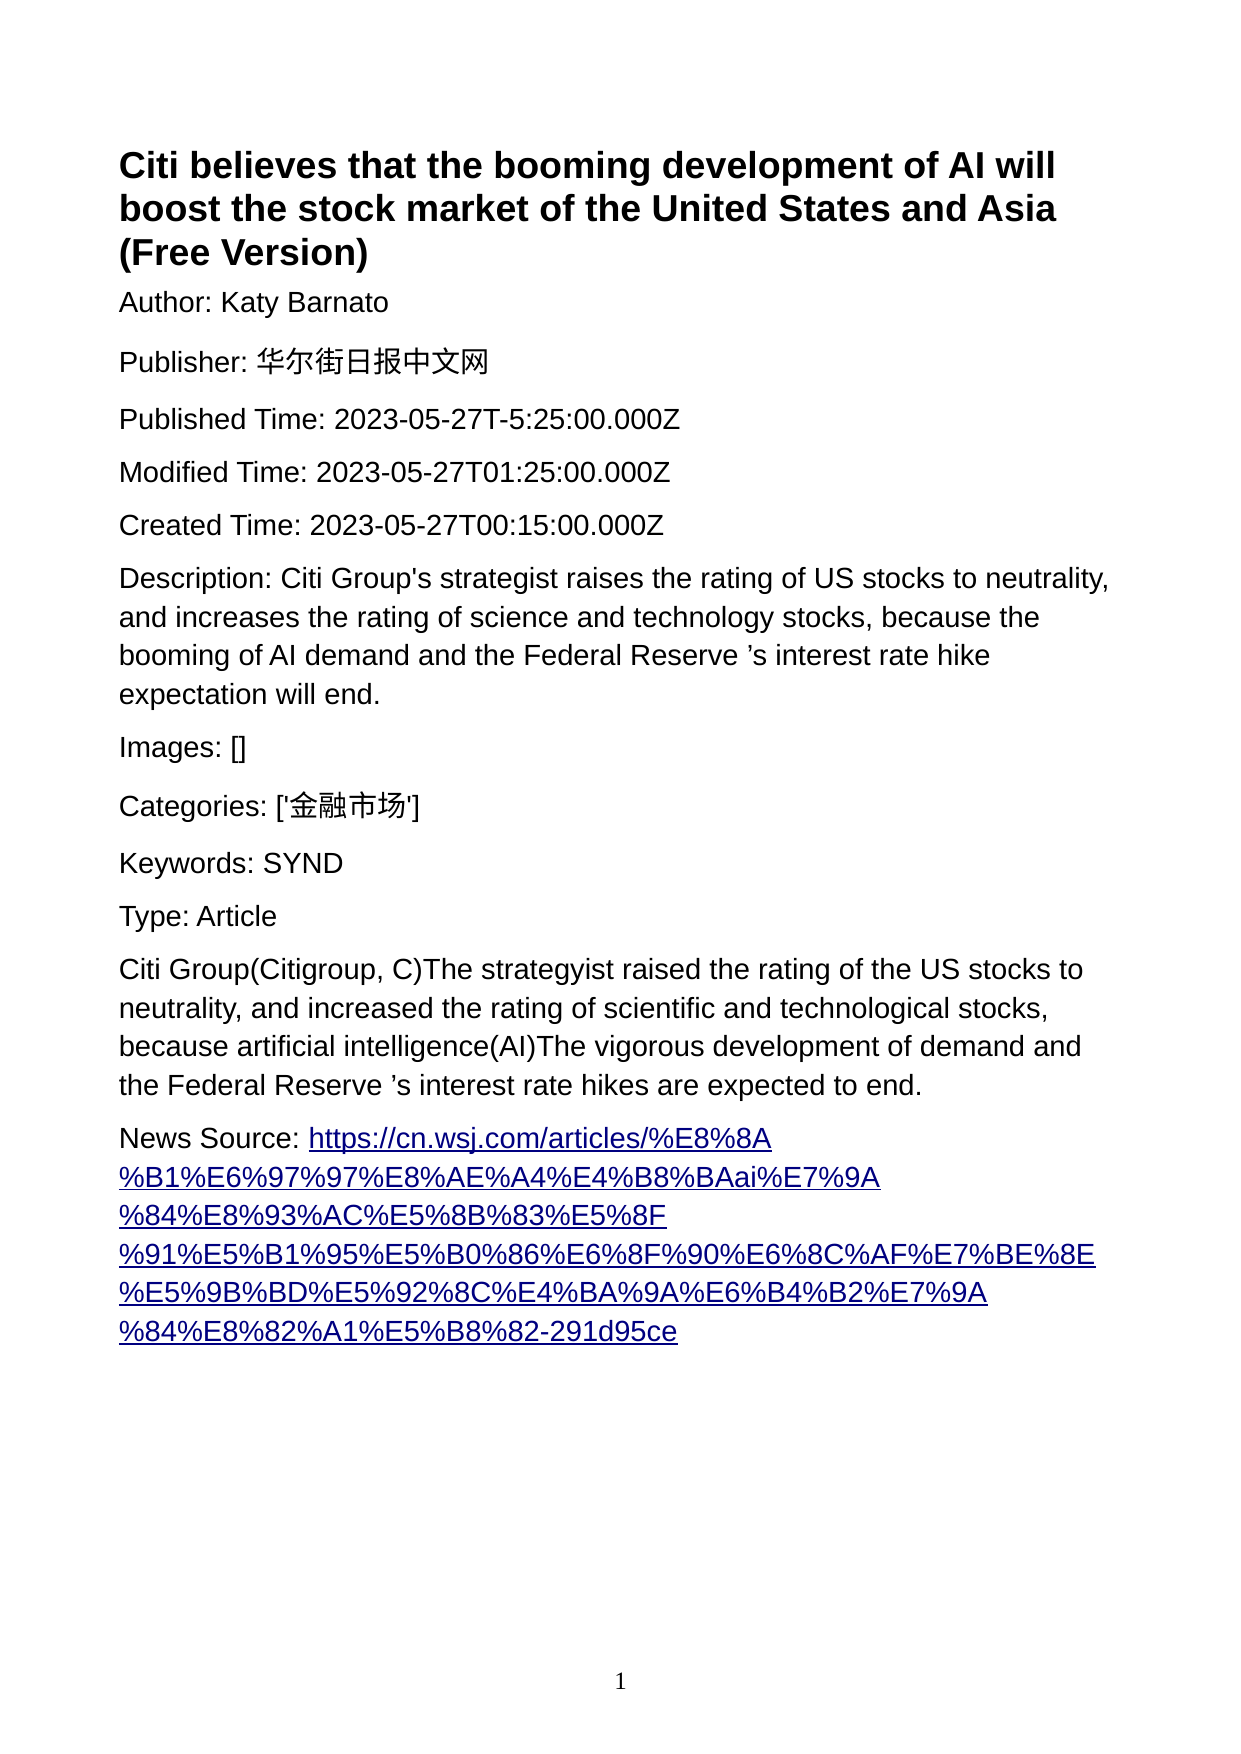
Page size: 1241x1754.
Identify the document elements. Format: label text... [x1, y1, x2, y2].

text Description: Citi Group's strategist raises the rating of US stocks to neutrality, and increases the rating of science and technology stocks, because the booming of AI demand and the Federal Reserve ’s interest rate hike expectation will end. [118, 561, 1122, 710]
text Images: [] [118, 730, 1122, 763]
text Author: Katy Barnato [118, 285, 1122, 319]
subtitle Citi believes that the booming development of AI will boost the stock market of the United States and Asia (Free Version) [118, 143, 1122, 273]
text Citi Group(Citigroup, C)The strategyist raised the rating of the US stocks to neutrality, and increased the rating of scientific and technological stocks, because artificial intelligence(AI)The vigorous development of demand and the Federal Reserve ’s interest rate hikes are expected to end. [118, 952, 1122, 1101]
text Type: Article [118, 899, 1122, 933]
text Publisher: 华尔街日报中文网 [118, 338, 1122, 381]
text Modified Time: 2023-05-27T01:25:00.000Z [118, 455, 1122, 488]
text News Source: https://cn.wsj.com/articles/%E8%8A%B1%E6%97%97%E8%AE%A4%E4%B8%BAai%E7%9A%84%E8%93%AC%E5%8B%83%E5%8F%91%E5%B1%95%E5%B0%86%E6%8F%90%E6%8C%AF%E7%BE%8E%E5%9B%BD%E5%92%8C%E4%BA%9A%E6%B4%B2%E7%9A%84%E8%82%A1%E5%B8%82-291d95ce [118, 1121, 1122, 1347]
text Published Time: 2023-05-27T-5:25:00.000Z [118, 402, 1122, 435]
text Keywords: SYND [118, 846, 1122, 879]
text Created Time: 2023-05-27T00:15:00.000Z [118, 508, 1122, 541]
text Categories: ['金融市场'] [118, 783, 1122, 825]
